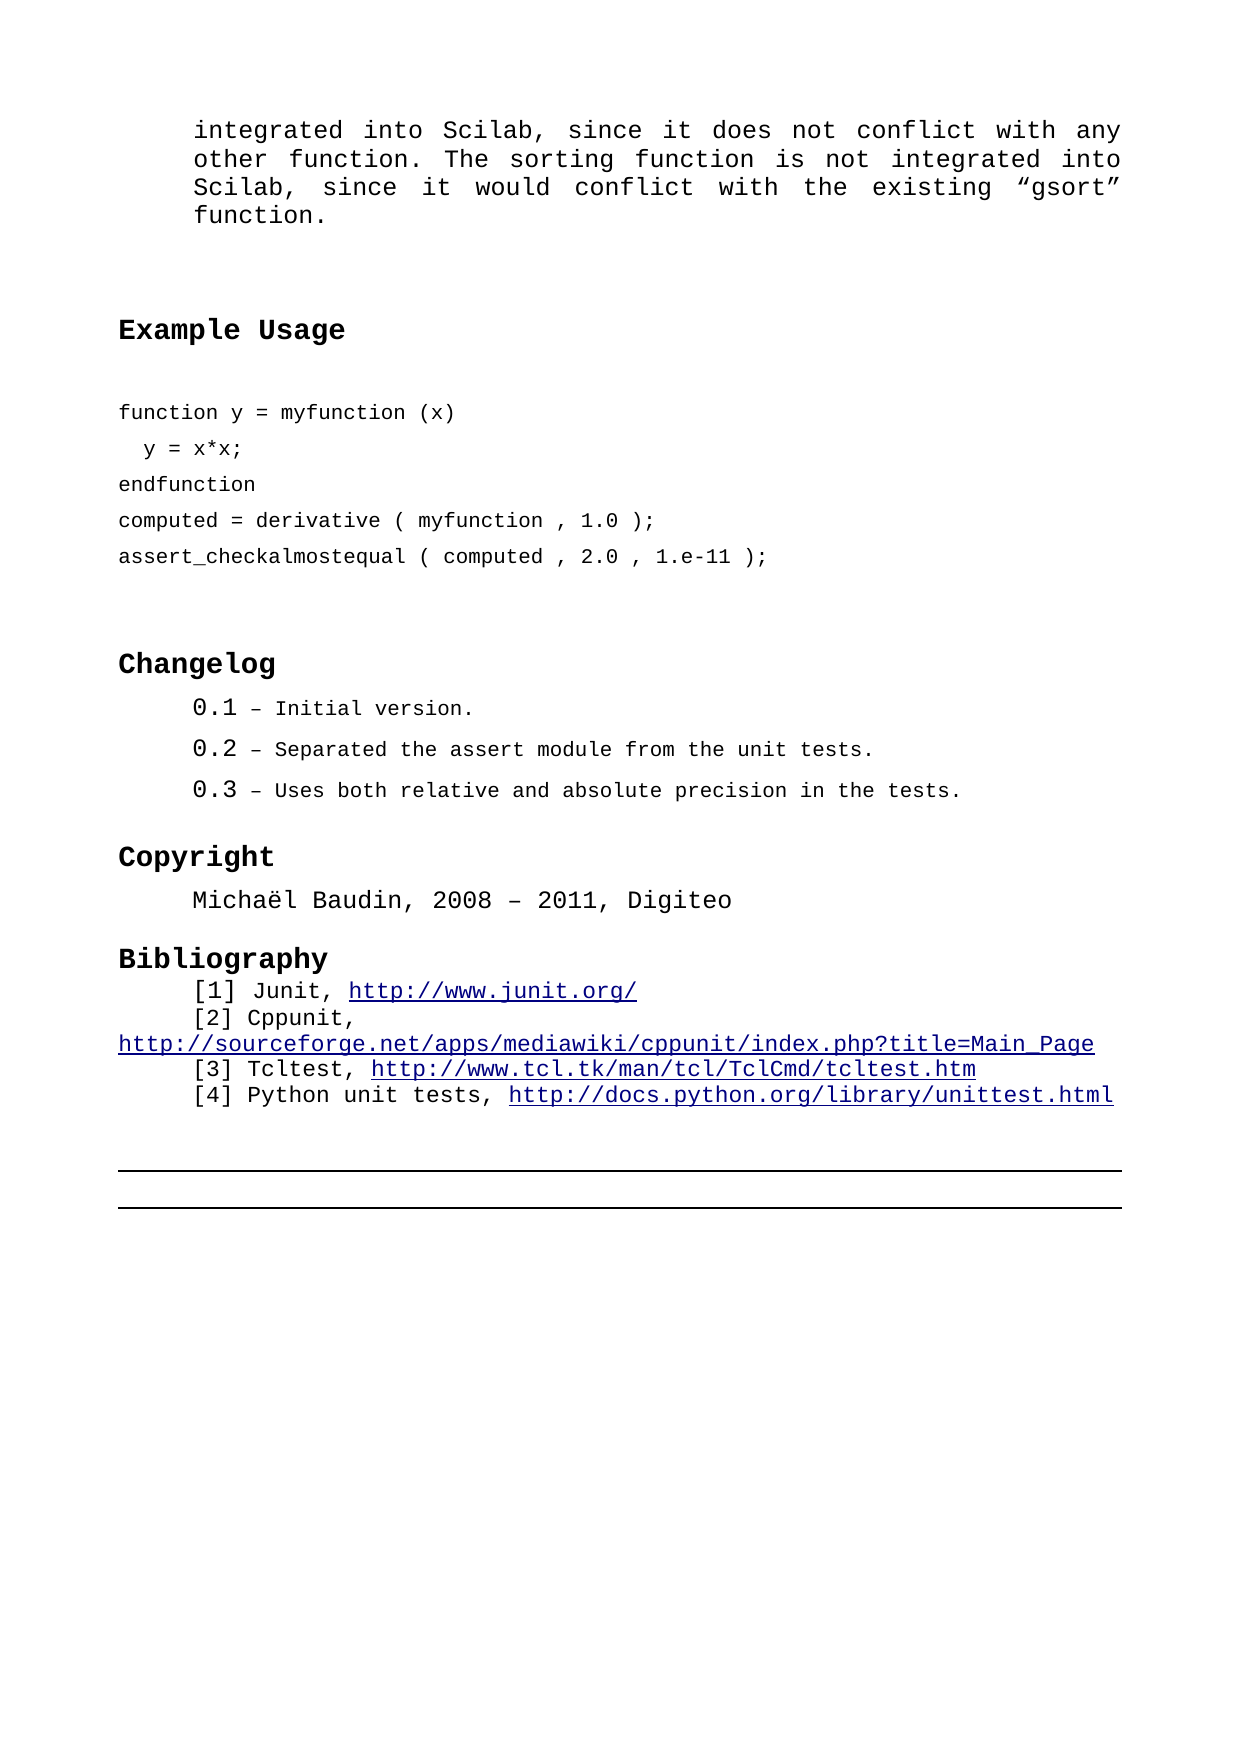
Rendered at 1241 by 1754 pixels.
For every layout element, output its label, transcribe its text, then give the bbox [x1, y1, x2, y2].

text assert_checkalmostequal ( computed , 2.0 , 1.e-11 ); [118, 547, 1122, 570]
text [1] Junit, http://www.junit.org/ [118, 978, 1122, 1006]
subtitle Example Usage [118, 315, 1122, 348]
text y = x*x; [118, 438, 1122, 462]
text [4] Python unit tests, http://docs.python.org/library/unittest.html [118, 1084, 1122, 1110]
list integrated into Scilab, since it does not conflict with any other function. The sorting function is not integrated into Scilab, since it would conflict with the existing “gsort” function. [156, 118, 1122, 231]
subtitle Copyright [118, 842, 1122, 875]
subtitle Changelog [118, 649, 1122, 682]
text function y = myfunction (x) [118, 402, 1122, 426]
text [2] Cppunit, http://sourceforge.net/apps/mediawiki/cppunit/index.php?title=Main_Page [118, 1006, 1122, 1058]
text [3] Tcltest, http://www.tcl.tk/man/tcl/TclCmd/tcltest.htm [118, 1058, 1122, 1084]
text computed = derivative ( myfunction , 1.0 ); [118, 510, 1122, 534]
text 0.3 – Uses both relative and absolute precision in the tests. [118, 777, 1122, 805]
text 0.2 – Separated the assert module from the unit tests. [118, 736, 1122, 764]
text 0.1 – Initial version. [118, 695, 1122, 723]
text Bibliography [118, 944, 1122, 978]
text endfunction [118, 474, 1122, 498]
text Michaël Baudin, 2008 – 2011, Digiteo [118, 888, 1122, 916]
